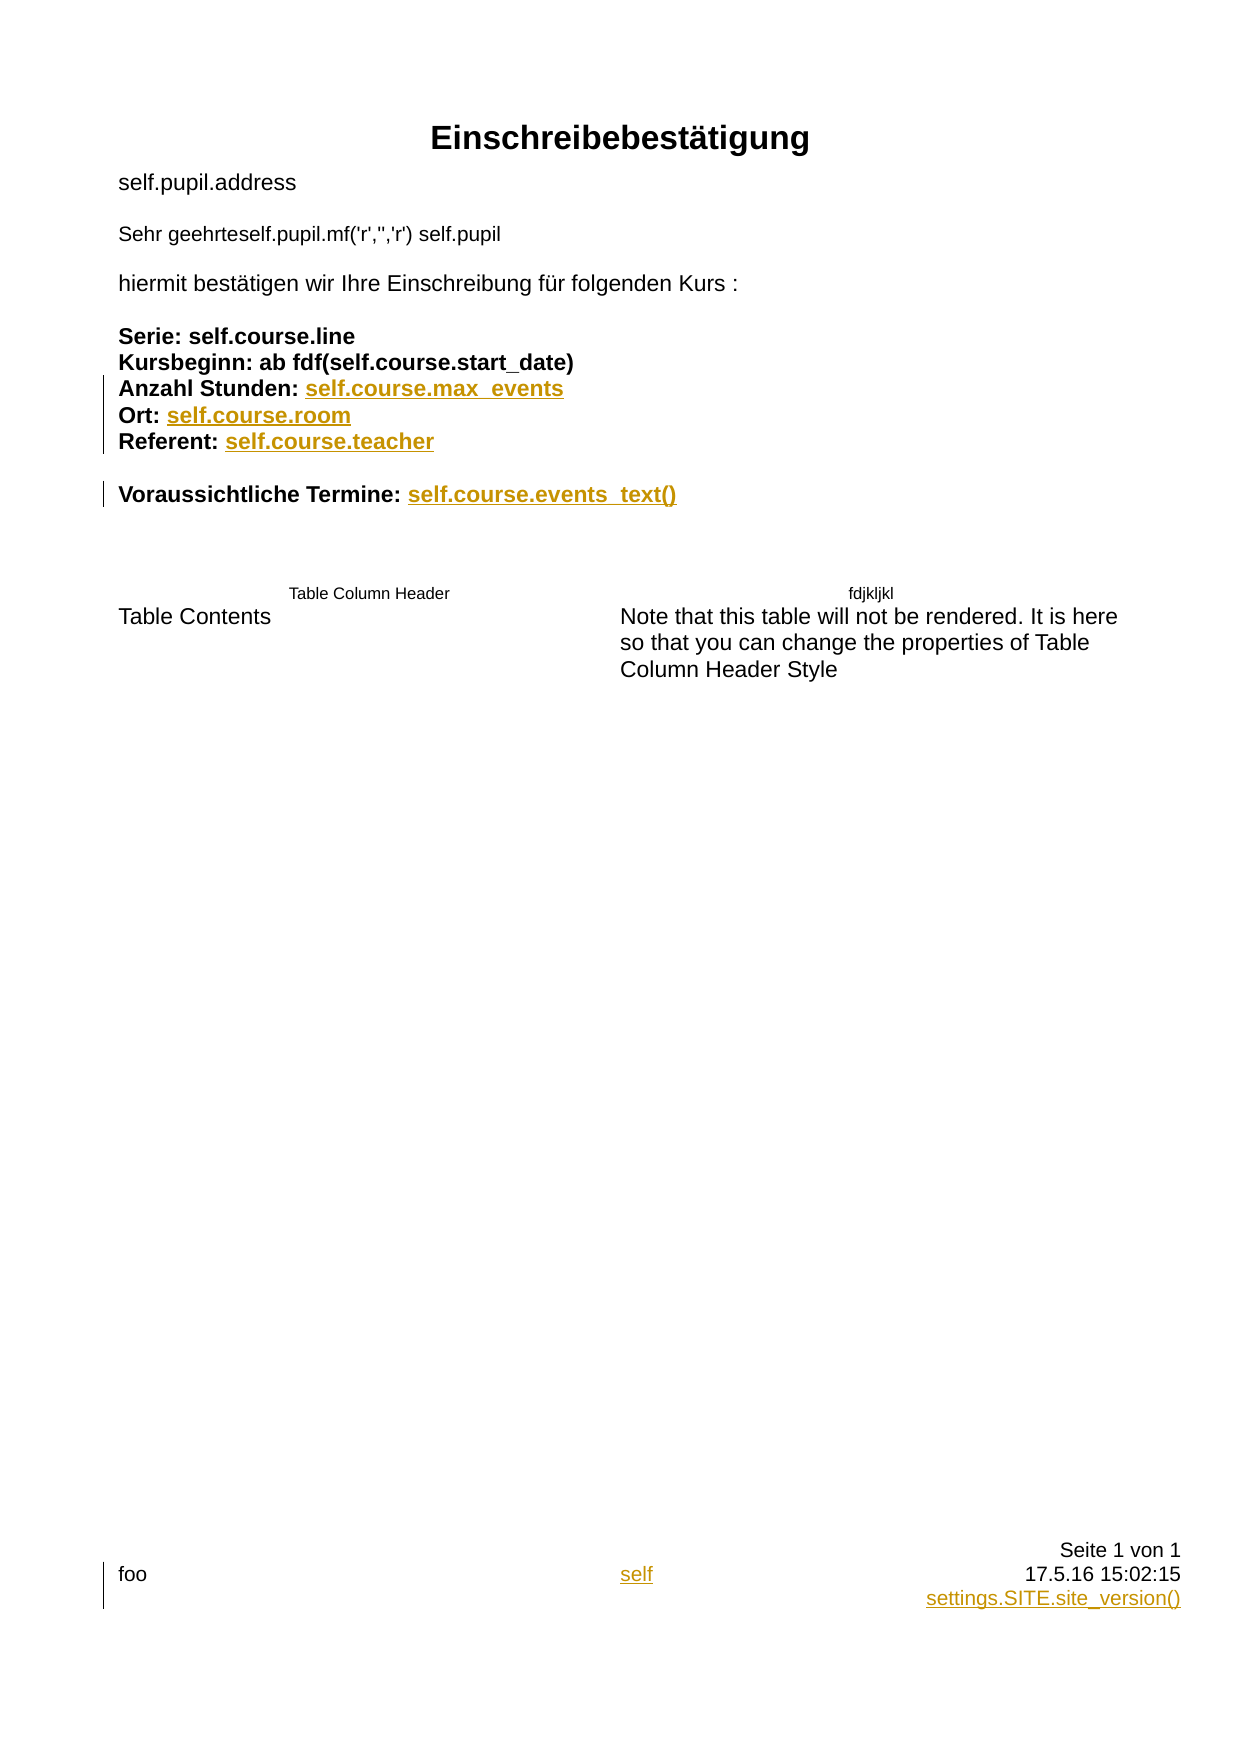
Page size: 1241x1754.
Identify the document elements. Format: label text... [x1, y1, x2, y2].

text Ort: self.course.room [118, 402, 1122, 428]
text self.pupil.address [118, 169, 1122, 196]
table_header fdjkljkl [620, 584, 1122, 603]
table_cell Note that this table will not be rendered. It is here so that you can change the properties of Table Column Header Style [620, 603, 1122, 682]
table_header Table Column Header [118, 584, 620, 603]
text Referent: self.course.teacher [118, 428, 1122, 454]
text Voraussichtliche Termine: self.course.events_text() [118, 481, 1122, 507]
text Kursbeginn: ab fdf(self.course.start_date) [118, 349, 1122, 375]
table_cell Table Contents [118, 603, 620, 682]
text Anzahl Stunden: self.course.max_events [118, 375, 1122, 402]
text hiermit bestätigen wir Ihre Einschreibung für folgenden Kurs : [118, 270, 1122, 296]
text Sehr geehrteself.pupil.mf('r','','r') self.pupil [118, 222, 1122, 246]
text Serie: self.course.line [118, 323, 1122, 349]
subtitle Einschreibebestätigung [118, 118, 1122, 157]
